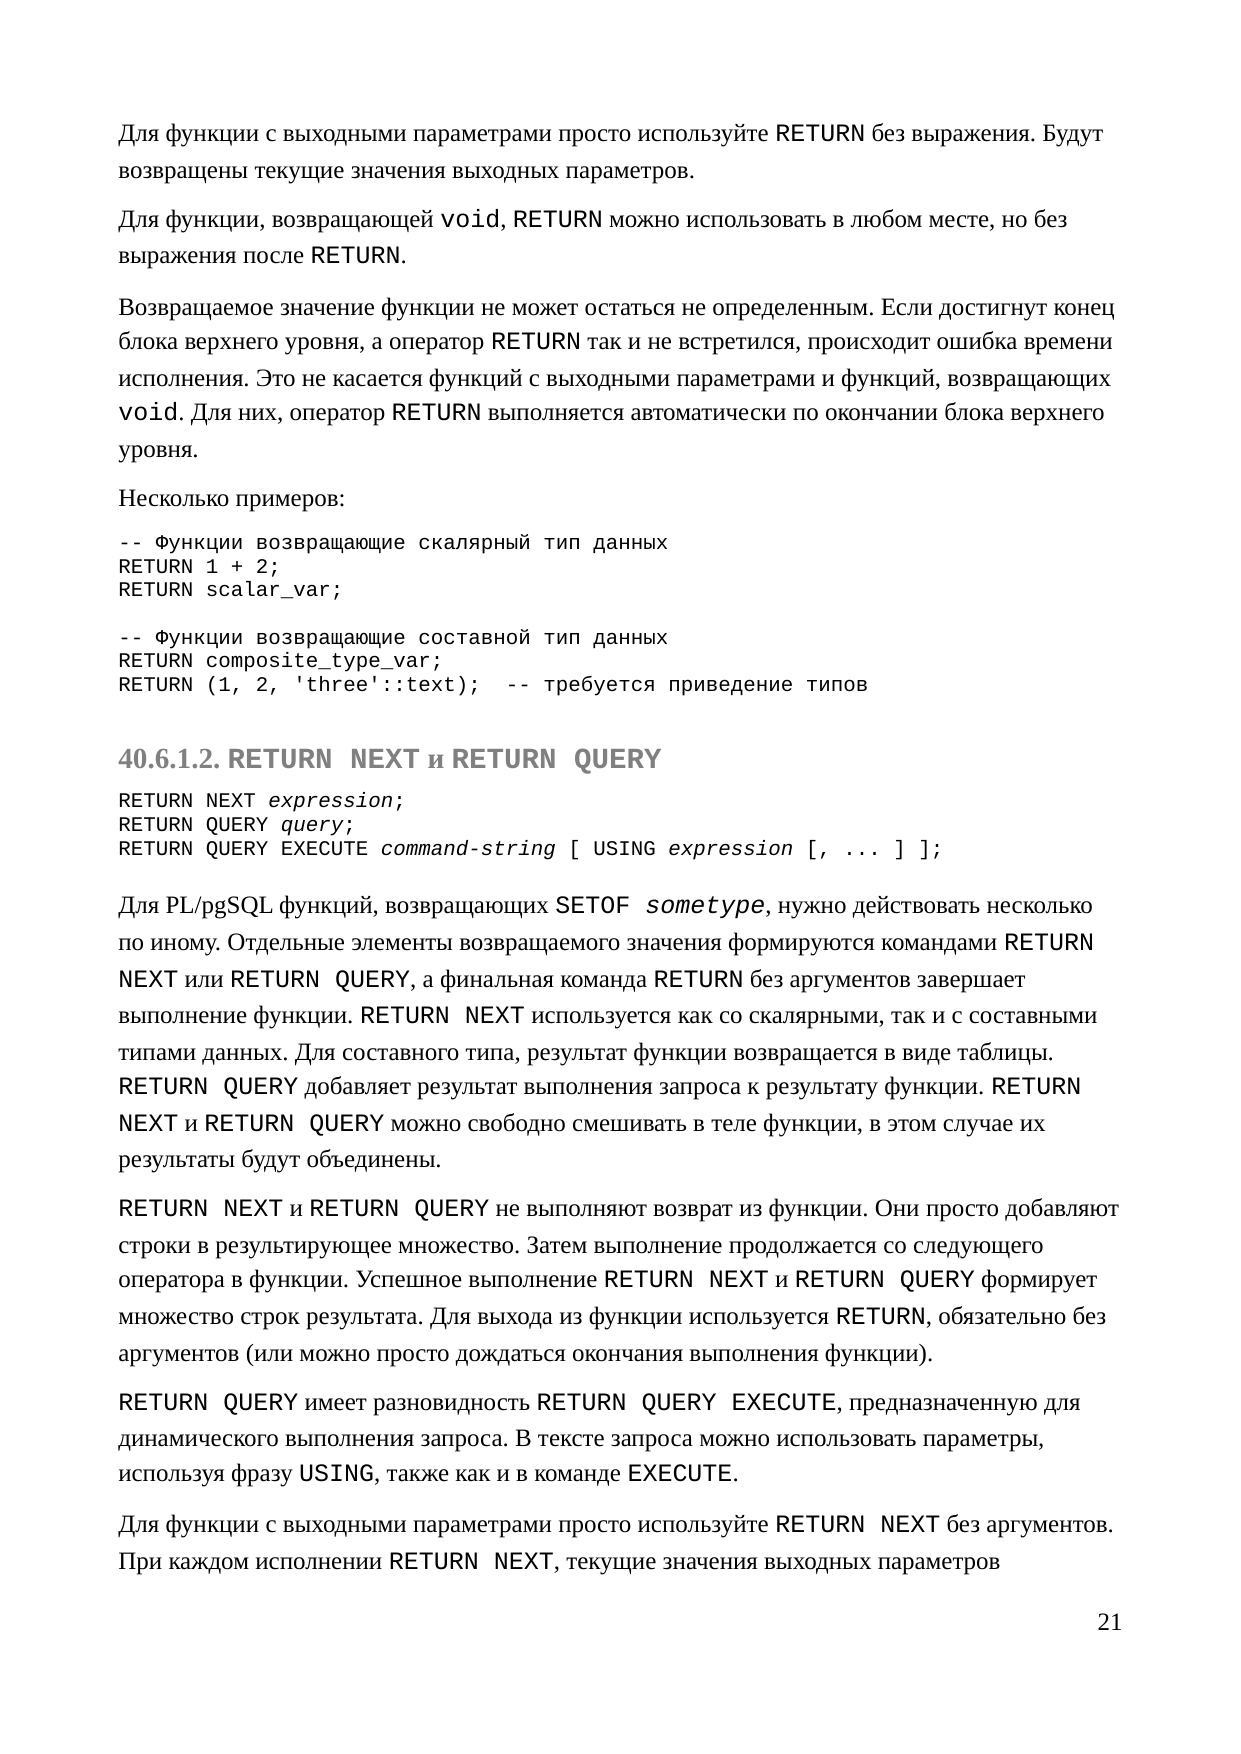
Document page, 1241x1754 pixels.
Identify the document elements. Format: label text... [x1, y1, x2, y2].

text RETURN composite_type_var; [118, 650, 1122, 674]
text RETURN (1, 2, 'three'::text); -- требуется приведение типов [118, 674, 1122, 698]
text RETURN QUERY имеет разновидность RETURN QUERY EXECUTE, предназначенную для динамического выполнения запроса. В тексте запроса можно использовать параметры, используя фразу USING, также как и в команде EXECUTE. [118, 1387, 1122, 1489]
text Для функции с выходными параметрами просто используйте RETURN без выражения. Будут возвращены текущие значения выходных параметров. [118, 118, 1122, 183]
subtitle 40.6.1.2. RETURN NEXT и RETURN QUERY [118, 742, 1122, 778]
text RETURN scalar_var; [118, 579, 1122, 603]
text -- Функции возвращающие составной тип данных [118, 627, 1122, 650]
text RETURN NEXT expression; [118, 790, 1122, 814]
text Для функции, возвращающей void, RETURN можно использовать в любом месте, но без выражения после RETURN. [118, 204, 1122, 271]
text RETURN QUERY EXECUTE command-string [ USING expression [, ... ] ]; [118, 837, 1122, 861]
text Для функции с выходными параметрами просто используйте RETURN NEXT без аргументов. При каждом исполнении RETURN NEXT, текущие значения выходных параметров [118, 1509, 1122, 1577]
text Возвращаемое значение функции не может остаться не определенным. Если достигнут конец блока верхнего уровня, а оператор RETURN так и не встретился, происходит ошибка времени исполнения. Это не касается функций с выходными параметрами и функций, возвращающих void. Для них, оператор RETURN выполняется автоматически по окончании блока верхнего уровня. [118, 292, 1122, 463]
text Для PL/pgSQL функций, возвращающих SETOF sometype, нужно действовать несколько по иному. Отдельные элементы возвращаемого значения формируются командами RETURN NEXT или RETURN QUERY, а финальная команда RETURN без аргументов завершает выполнение функции. RETURN NEXT используется как со скалярными, так и с составными типами данных. Для составного типа, результат функции возвращается в виде таблицы. RETURN QUERY добавляет результат выполнения запроса к результату функции. RETURN NEXT и RETURN QUERY можно свободно смешивать в теле функции, в этом случае их результаты будут объединены. [118, 891, 1122, 1173]
text RETURN 1 + 2; [118, 556, 1122, 579]
text RETURN NEXT и RETURN QUERY не выполняют возврат из функции. Они просто добавляют строки в результирующее множество. Затем выполнение продолжается со следующего оператора в функции. Успешное выполнение RETURN NEXT и RETURN QUERY формирует множество строк результата. Для выхода из функции используется RETURN, обязательно без аргументов (или можно просто дождаться окончания выполнения функции). [118, 1193, 1122, 1366]
text Несколько примеров: [118, 483, 1122, 512]
text RETURN QUERY query; [118, 814, 1122, 837]
text -- Функции возвращающие скалярный тип данных [118, 532, 1122, 556]
